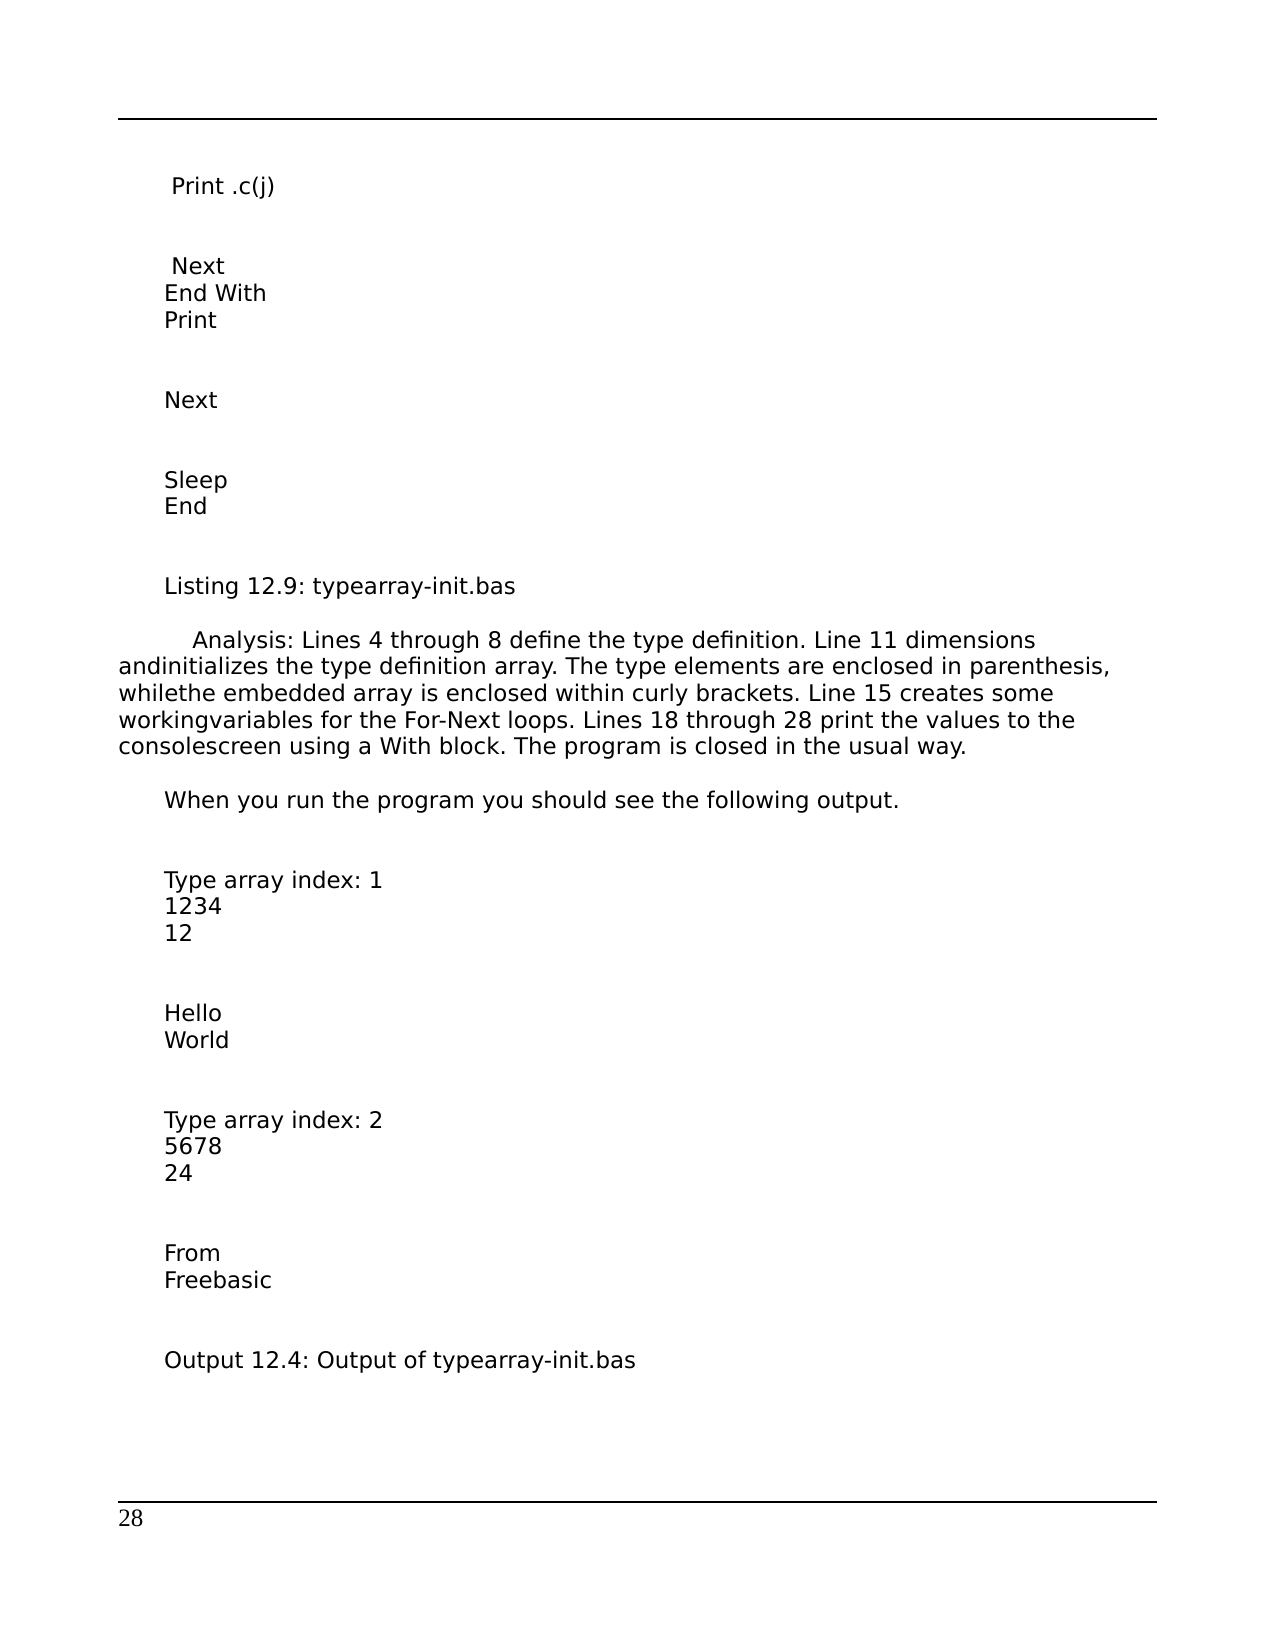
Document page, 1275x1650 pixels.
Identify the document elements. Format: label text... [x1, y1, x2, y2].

text Type array index: 1 [118, 867, 1157, 893]
text End With [118, 280, 1157, 307]
text Analysis: Lines 4 through 8 define the type definition. Line 11 dimensions andinitializes the type definition array. The type elements are enclosed in parenthesis, whilethe embedded array is enclosed within curly brackets. Line 15 creates some workingvariables for the For-Next loops. Lines 18 through 28 print the values to the consolescreen using a With block. The program is closed in the usual way. [118, 627, 1157, 760]
text Print [118, 307, 1157, 333]
text Next [118, 253, 1157, 280]
text 5678 [118, 1133, 1157, 1160]
text Listing 12.9: typearray-init.bas [118, 573, 1157, 600]
text 1234 [118, 893, 1157, 920]
text 24 [118, 1160, 1157, 1187]
text Hello [118, 1000, 1157, 1027]
text When you run the program you should see the following output. [118, 787, 1157, 813]
text From [118, 1240, 1157, 1267]
text Type array index: 2 [118, 1107, 1157, 1133]
text Next [118, 387, 1157, 413]
text Freebasic [118, 1267, 1157, 1293]
text Print .c(j) [118, 173, 1157, 200]
text End [118, 493, 1157, 520]
text Output 12.4: Output of typearray-init.bas [118, 1347, 1157, 1373]
text 12 [118, 920, 1157, 947]
text Sleep [118, 467, 1157, 493]
text World [118, 1027, 1157, 1053]
